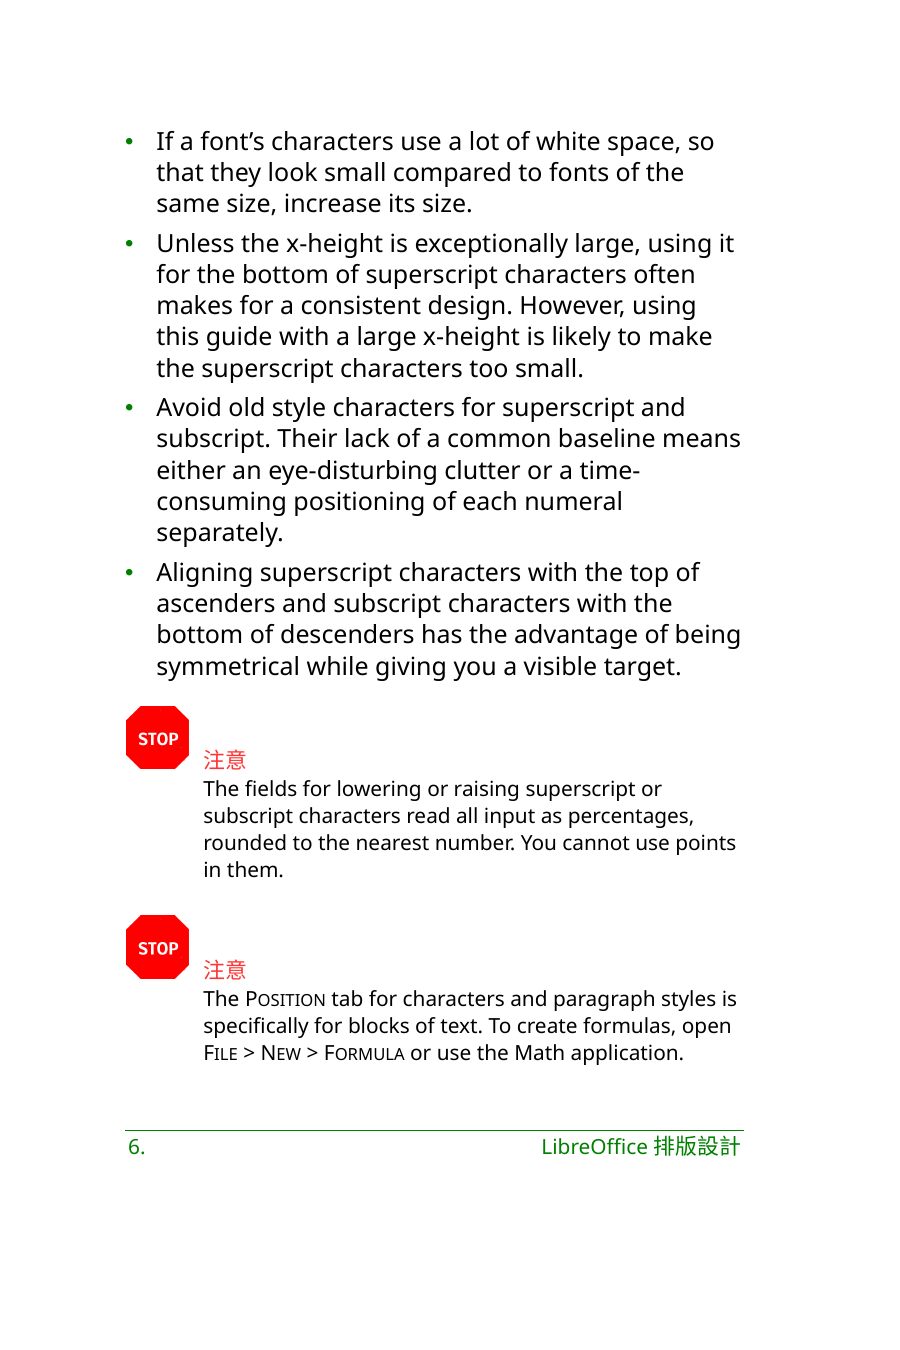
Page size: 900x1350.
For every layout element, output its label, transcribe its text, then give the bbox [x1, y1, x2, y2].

list 注意 [125, 914, 744, 984]
picture [126, 706, 189, 769]
list Avoid old style characters for superscript and subscript. Their lack of a common baseline means either an eye-disturbing clutter or a time-consuming positioning of each numeral separately. [125, 392, 744, 548]
list Aligning superscript characters with the top of ascenders and subscript characters with the bottom of descenders has the advantage of being symmetrical while giving you a visible target. [125, 556, 744, 681]
list If a font’s characters use a lot of white space, so that they look small compared to fonts of the same size, increase its size. [125, 125, 744, 219]
list 注意 [125, 705, 744, 775]
text The Position tab for characters and paragraph styles is specifically for blocks of text. To create formulas, open File > New > Formula or use the Math application. [203, 984, 744, 1066]
text The fields for lowering or raising superscript or subscript characters read all input as percentages, rounded to the nearest number. You cannot use points in them. [203, 775, 744, 883]
picture [126, 915, 189, 979]
list Unless the x-height is exceptionally large, using it for the bottom of superscript characters often makes for a consistent design. However, using this guide with a large x-height is likely to make the superscript characters too small. [125, 227, 744, 383]
